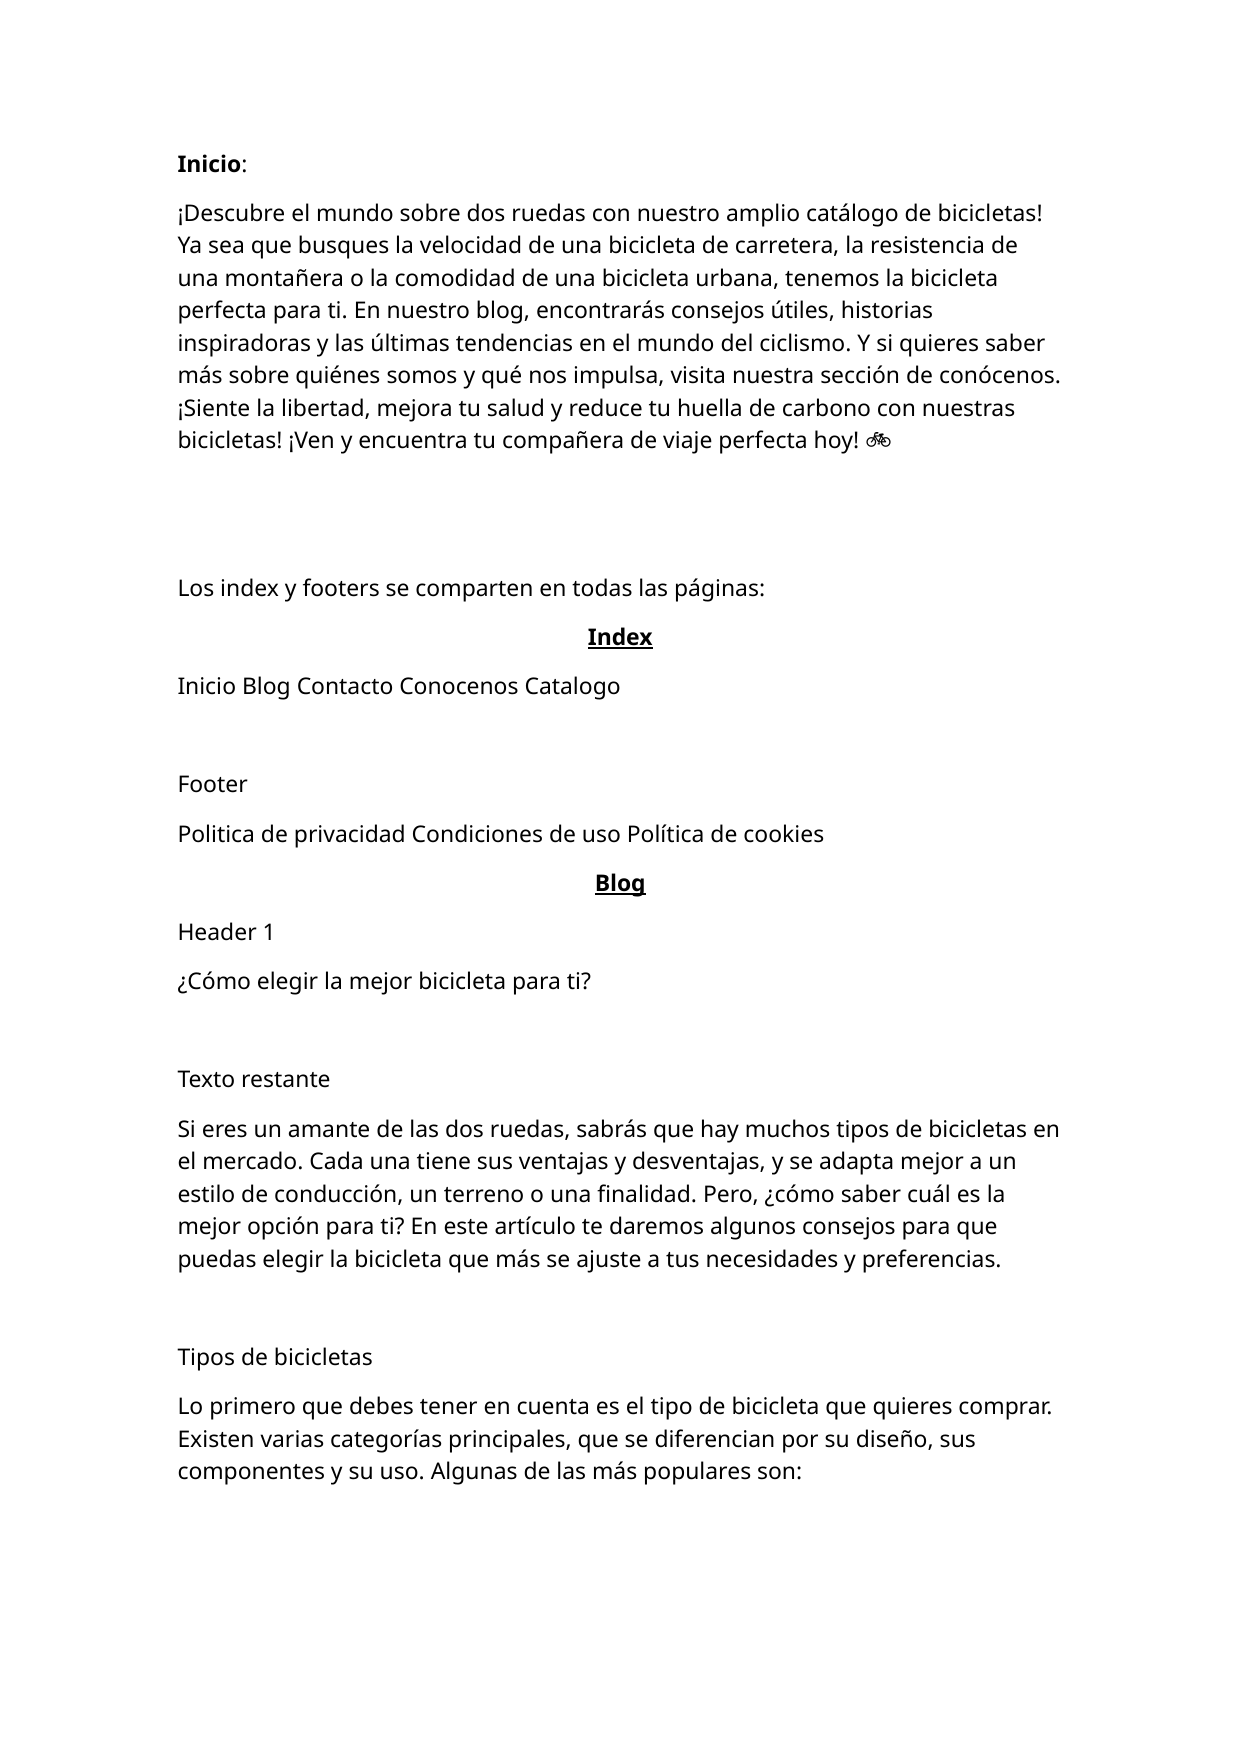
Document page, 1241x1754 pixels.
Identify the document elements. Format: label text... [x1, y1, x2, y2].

text Si eres un amante de las dos ruedas, sabrás que hay muchos tipos de bicicletas en el mercado. Cada una tiene sus ventajas y desventajas, y se adapta mejor a un estilo de conducción, un terreno o una finalidad. Pero, ¿cómo saber cuál es la mejor opción para ti? En este artículo te daremos algunos consejos para que puedas elegir la bicicleta que más se ajuste a tus necesidades y preferencias. [177, 1113, 1063, 1274]
text Texto restante [177, 1063, 1063, 1095]
text Lo primero que debes tener en cuenta es el tipo de bicicleta que quieres comprar. Existen varias categorías principales, que se diferencian por su diseño, sus componentes y su uso. Algunas de las más populares son: [177, 1390, 1063, 1486]
text Inicio: [177, 148, 1063, 179]
text Los index y footers se comparten en todas las páginas: [177, 572, 1063, 603]
text ¡Descubre el mundo sobre dos ruedas con nuestro amplio catálogo de bicicletas! Ya sea que busques la velocidad de una bicicleta de carretera, la resistencia de una montañera o la comodidad de una bicicleta urbana, tenemos la bicicleta perfecta para ti. En nuestro blog, encontrarás consejos útiles, historias inspiradoras y las últimas tendencias en el mundo del ciclismo. Y si quieres saber más sobre quiénes somos y qué nos impulsa, visita nuestra sección de conócenos. ¡Siente la libertad, mejora tu salud y reduce tu huella de carbono con nuestras bicicletas! ¡Ven y encuentra tu compañera de viaje perfecta hoy! 🚲 [177, 197, 1063, 456]
text Header 1 [177, 916, 1063, 947]
text Politica de privacidad Condiciones de uso Política de cookies [177, 818, 1063, 849]
text ¿Cómo elegir la mejor bicicleta para ti? [177, 965, 1063, 996]
text Footer [177, 768, 1063, 800]
text Inicio Blog Contacto Conocenos Catalogo [177, 670, 1063, 701]
text Tipos de bicicletas [177, 1341, 1063, 1372]
text Blog [177, 867, 1063, 898]
text Index [177, 621, 1063, 652]
